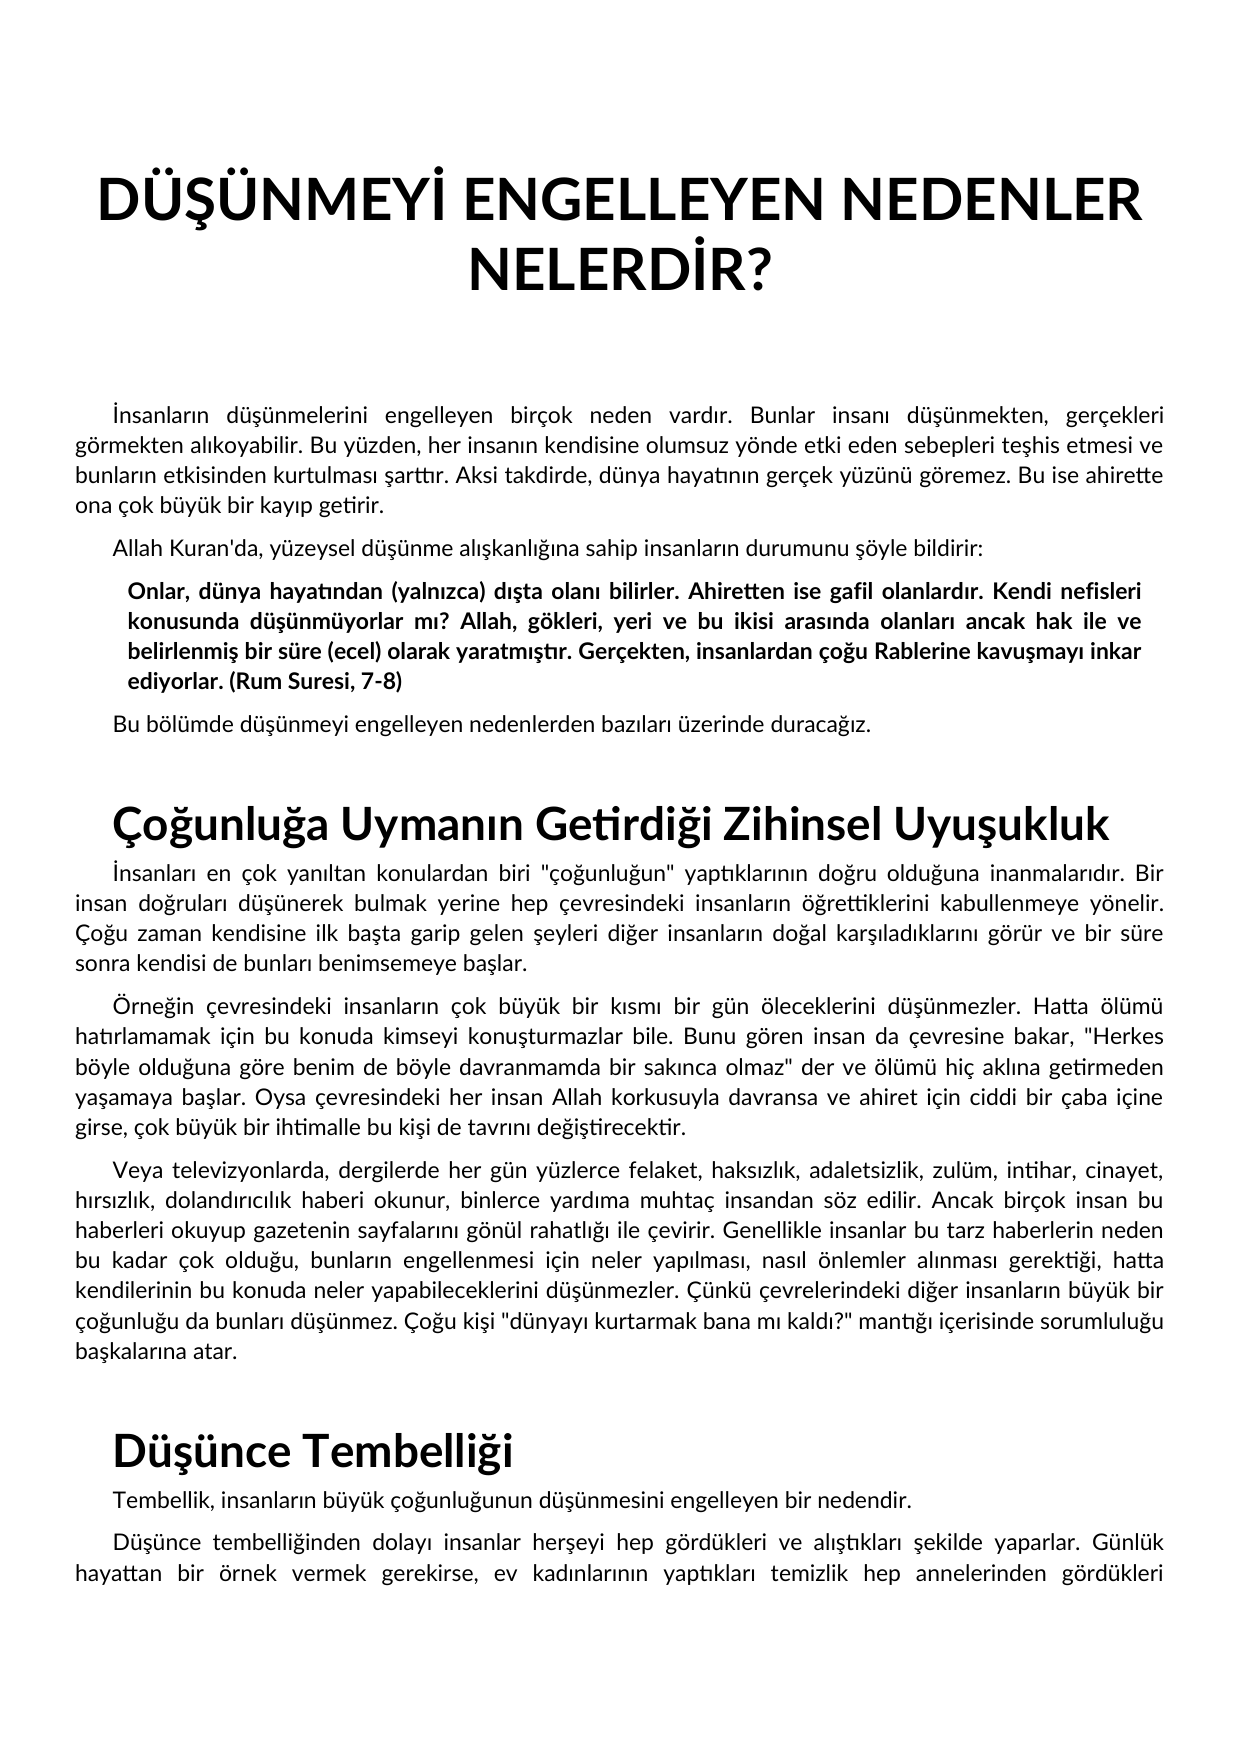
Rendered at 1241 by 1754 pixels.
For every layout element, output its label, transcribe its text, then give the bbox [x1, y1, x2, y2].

subtitle Düşünce Tembelliği [112, 1422, 1165, 1477]
text Tembellik, insanların büyük çoğunluğunun düşünmesini engelleyen bir nedendir. [75, 1485, 1165, 1513]
text Düşünce tembelliğinden dolayı insanlar herşeyi hep gördükleri ve alıştıkları şekilde yaparlar. Günlük hayattan bir örnek vermek gerekirse, ev kadınlarının yaptıkları temizlik hep annelerinden gördükleri [75, 1528, 1165, 1586]
text Onlar, dünya hayatından (yalnızca) dışta olanı bilirler. Ahiretten ise gafil olanlardır. Kendi nefisleri konusunda düşünmüyorlar mı? Allah, gökleri, yeri ve bu ikisi arasında olanları ancak hak ile ve belirlenmiş bir süre (ecel) olarak yaratmıştır. Gerçekten, insanlardan çoğu Rablerine kavuşmayı inkar ediyorlar. (Rum Suresi, 7-8) [127, 576, 1143, 694]
text Örneğin çevresindeki insanların çok büyük bir kısmı bir gün öleceklerini düşünmezler. Hatta ölümü hatırlamamak için bu konuda kimseyi konuşturmazlar bile. Bunu gören insan da çevresine bakar, "Herkes böyle olduğuna göre benim de böyle davranmamda bir sakınca olmaz" der ve ölümü hiç aklına getirmeden yaşamaya başlar. Oysa çevresindeki her insan Allah korkusuyla davransa ve ahiret için ciddi bir çaba içine girse, çok büyük bir ihtimalle bu kişi de tavrını değiştirecektir. [75, 992, 1165, 1140]
subtitle Çoğunluğa Uymanın Getirdiği Zihinsel Uyuşukluk [112, 795, 1165, 850]
subtitle DÜŞÜNMEYİ ENGELLEYEN NEDENLER NELERDİR? [75, 162, 1165, 302]
text İnsanları en çok yanıltan konulardan biri "çoğunluğun" yaptıklarının doğru olduğuna inanmalarıdır. Bir insan doğruları düşünerek bulmak yerine hep çevresindeki insanların öğrettiklerini kabullenmeye yönelir. Çoğu zaman kendisine ilk başta garip gelen şeyleri diğer insanların doğal karşıladıklarını görür ve bir süre sonra kendisi de bunları benimsemeye başlar. [75, 858, 1165, 977]
text Veya televizyonlarda, dergilerde her gün yüzlerce felaket, haksızlık, adaletsizlik, zulüm, intihar, cinayet, hırsızlık, dolandırıcılık haberi okunur, binlerce yardıma muhtaç insandan söz edilir. Ancak birçok insan bu haberleri okuyup gazetenin sayfalarını gönül rahatlığı ile çevirir. Genellikle insanlar bu tarz haberlerin neden bu kadar çok olduğu, bunların engellenmesi için neler yapılması, nasıl önlemler alınması gerektiği, hatta kendilerinin bu konuda neler yapabileceklerini düşünmezler. Çünkü çevrelerindeki diğer insanların büyük bir çoğunluğu da bunları düşünmez. Çoğu kişi "dünyayı kurtarmak bana mı kaldı?" mantığı içerisinde sorumluluğu başkalarına atar. [75, 1155, 1165, 1364]
text İnsanların düşünmelerini engelleyen birçok neden vardır. Bunlar insanı düşünmekten, gerçekleri görmekten alıkoyabilir. Bu yüzden, her insanın kendisine olumsuz yönde etki eden sebepleri teşhis etmesi ve bunların etkisinden kurtulması şarttır. Aksi takdirde, dünya hayatının gerçek yüzünü göremez. Bu ise ahirette ona çok büyük bir kayıp getirir. [75, 400, 1165, 518]
text Allah Kuran'da, yüzeysel düşünme alışkanlığına sahip insanların durumunu şöyle bildirir: [75, 534, 1165, 561]
text Bu bölümde düşünmeyi engelleyen nedenlerden bazıları üzerinde duracağız. [75, 710, 1165, 737]
